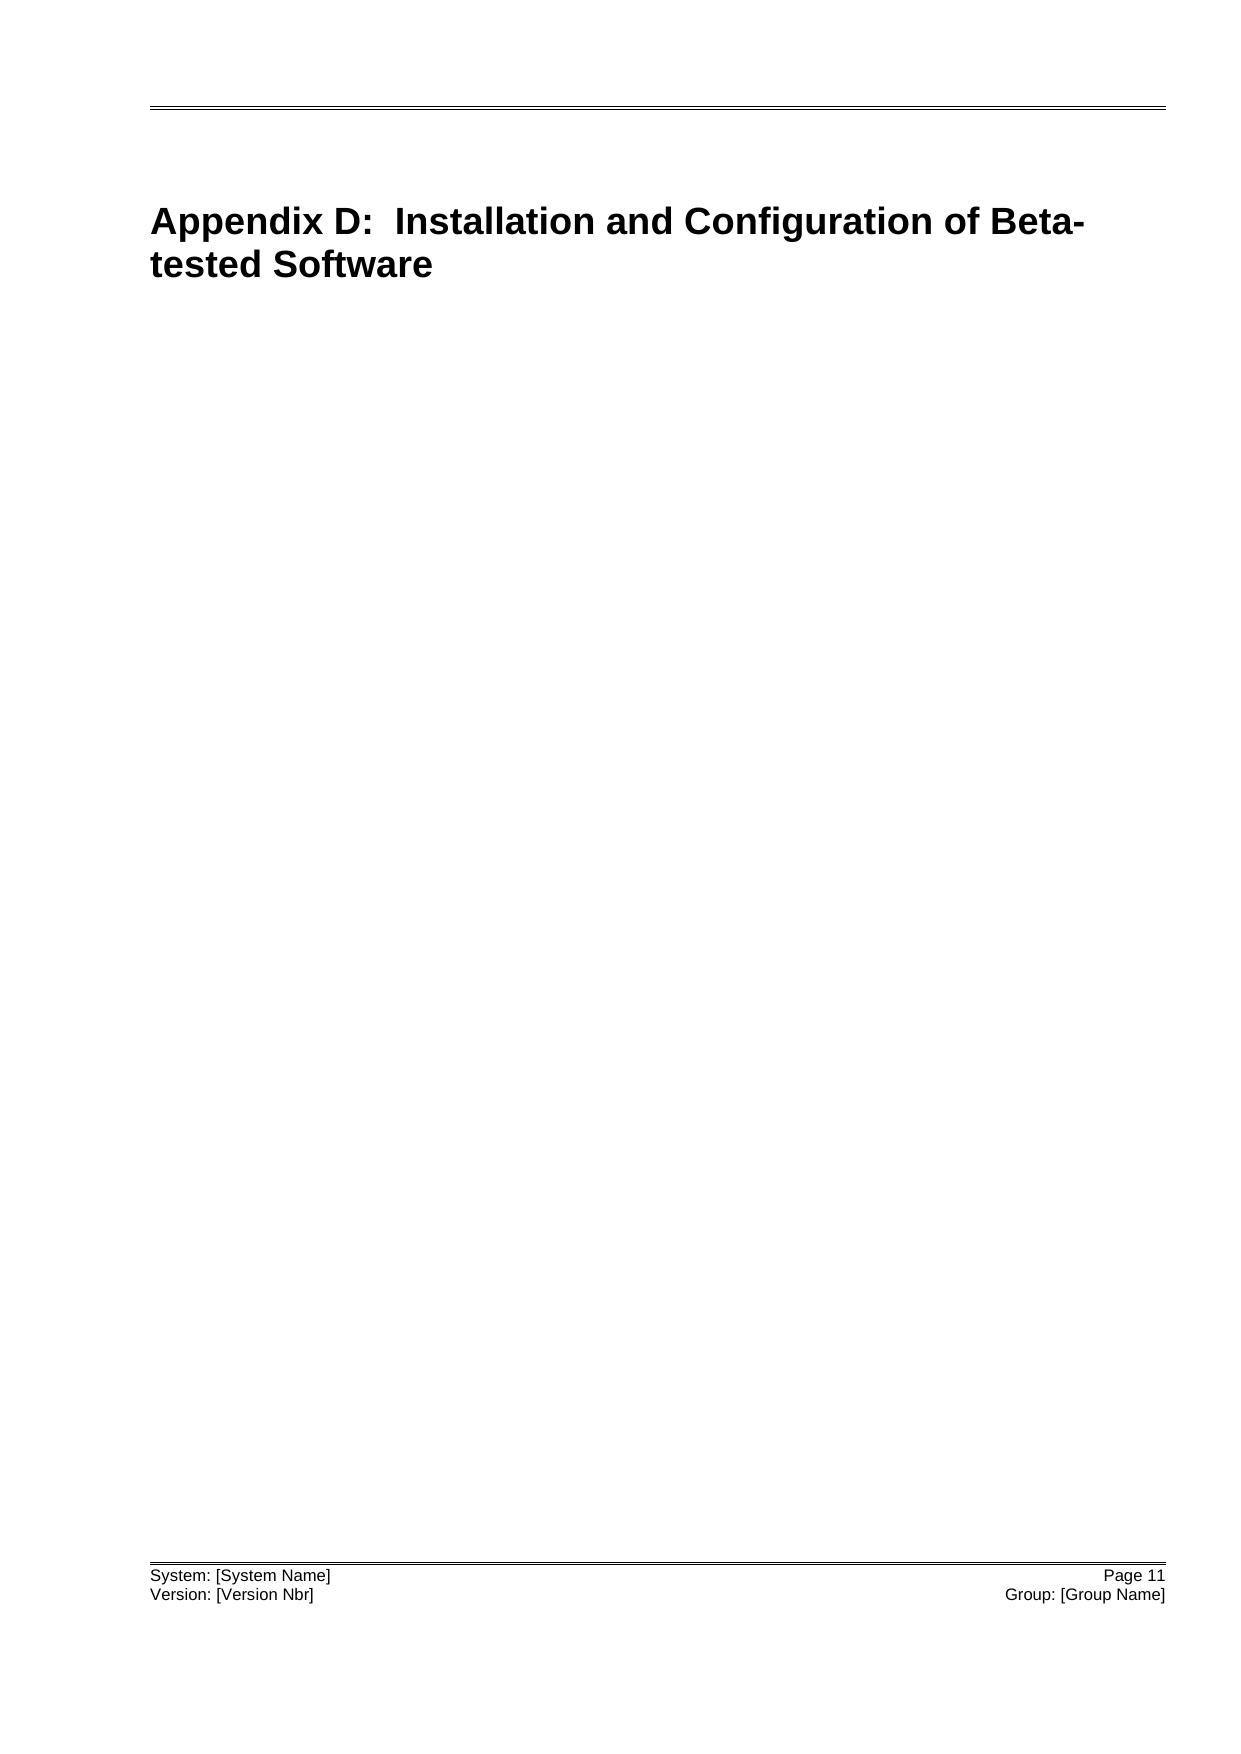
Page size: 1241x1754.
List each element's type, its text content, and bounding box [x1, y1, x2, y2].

subtitle Appendix D: Installation and Configuration of Beta-tested Software [150, 200, 1166, 285]
